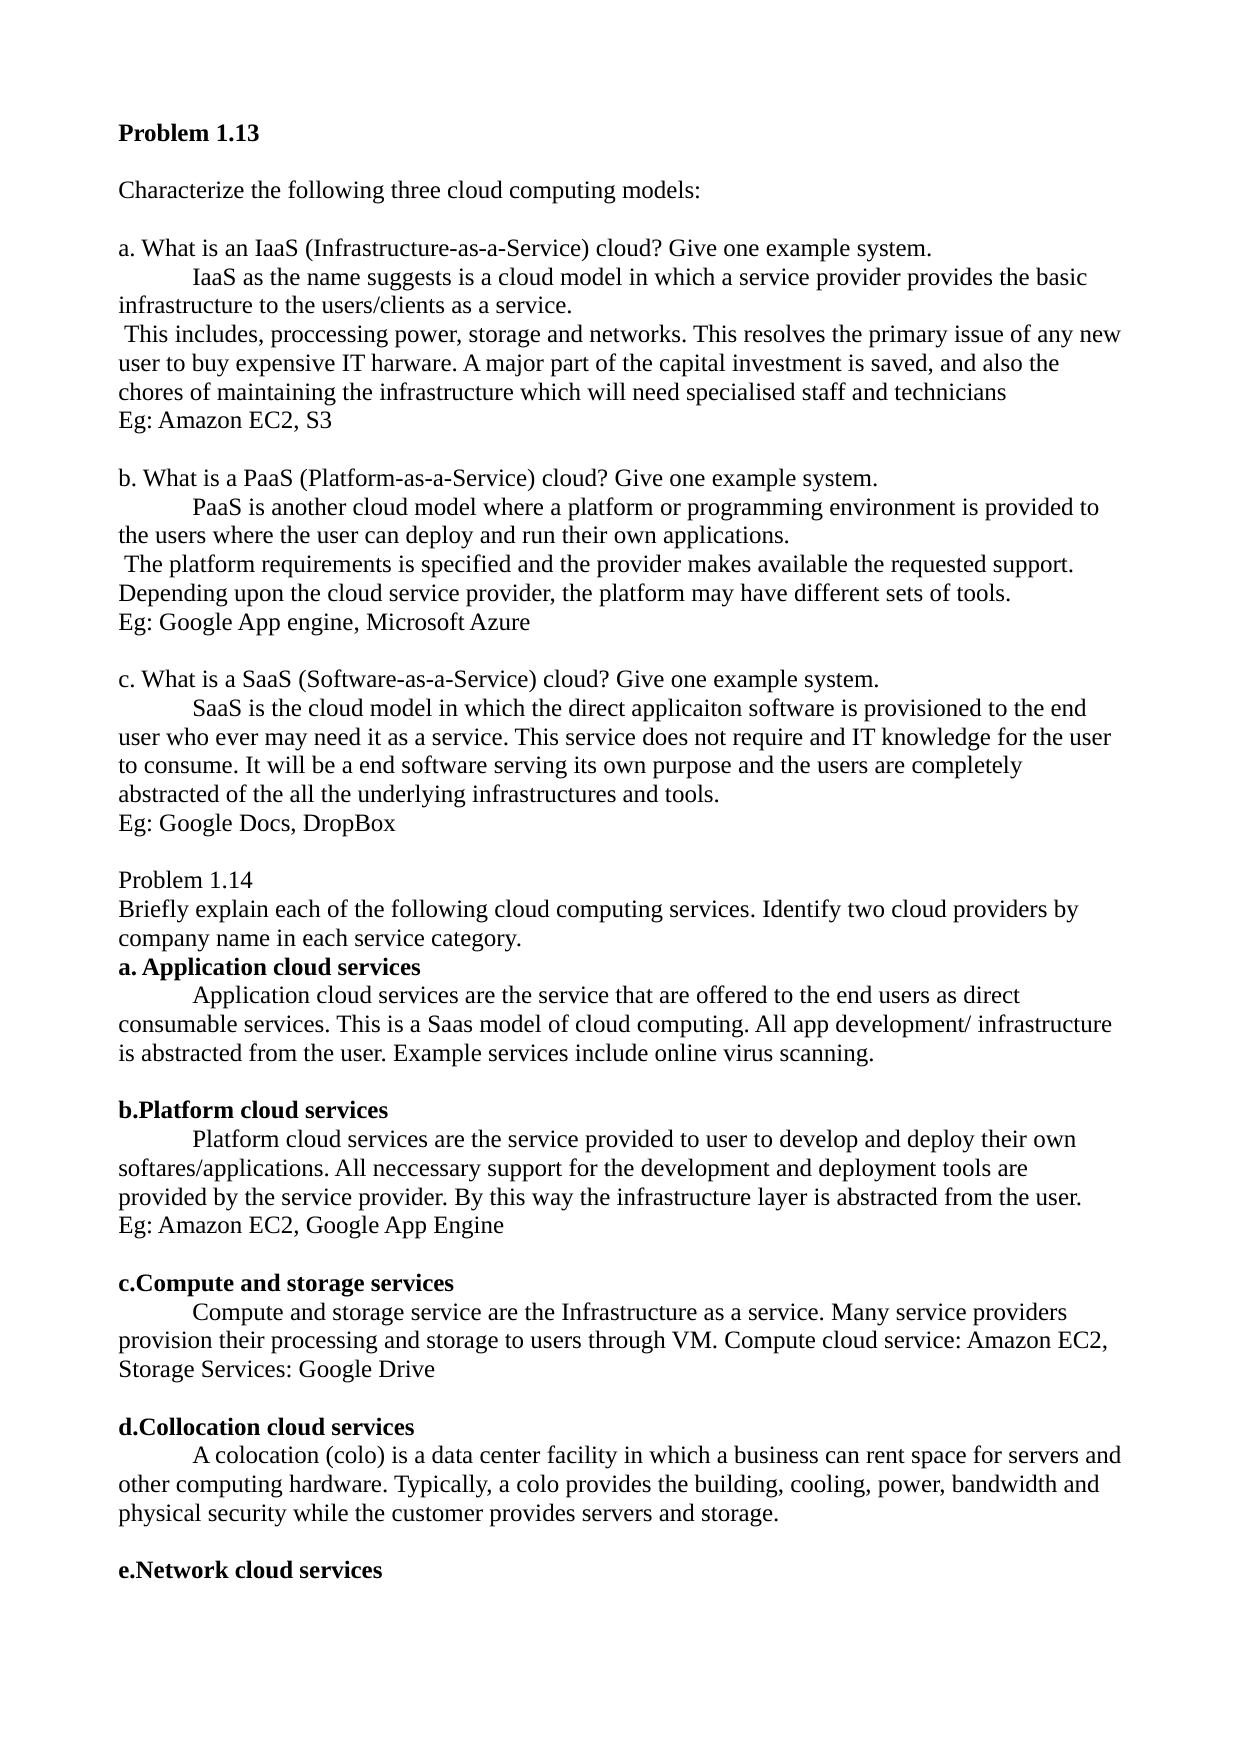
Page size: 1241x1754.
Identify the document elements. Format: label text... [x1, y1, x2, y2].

text A colocation (colo) is a data center facility in which a business can rent space for servers and other computing hardware. Typically, a colo provides the building, cooling, power, bandwidth and physical security while the customer provides servers and storage. [118, 1441, 1122, 1527]
text Briefly explain each of the following cloud computing services. Identify two cloud providers by [118, 894, 1122, 923]
text Characterize the following three cloud computing models: [118, 176, 1122, 204]
text PaaS is another cloud model where a platform or programming environment is provided to the users where the user can deploy and run their own applications. [118, 492, 1122, 549]
text d.Collocation cloud services [118, 1412, 1122, 1441]
text Eg: Amazon EC2, S3 [118, 406, 1122, 434]
text Eg: Amazon EC2, Google App Engine [118, 1211, 1122, 1239]
text Problem 1.13 [118, 118, 1122, 147]
text Application cloud services are the service that are offered to the end users as direct consumable services. This is a Saas model of cloud computing. All app development/ infrastructure is abstracted from the user. Example services include online virus scanning. [118, 981, 1122, 1067]
text Problem 1.14 [118, 866, 1122, 894]
text The platform requirements is specified and the provider makes available the requested support. Depending upon the cloud service provider, the platform may have different sets of tools. [118, 549, 1122, 607]
text c.Compute and storage services [118, 1268, 1122, 1297]
text SaaS is the cloud model in which the direct applicaiton software is provisioned to the end user who ever may need it as a service. This service does not require and IT knowledge for the user to consume. It will be a end software serving its own purpose and the users are completely abstracted of the all the underlying infrastructures and tools. [118, 693, 1122, 808]
text IaaS as the name suggests is a cloud model in which a service provider provides the basic infrastructure to the users/clients as a service. [118, 262, 1122, 319]
text c. What is a SaaS (Software-as-a-Service) cloud? Give one example system. [118, 664, 1122, 693]
text Compute and storage service are the Infrastructure as a service. Many service providers provision their processing and storage to users through VM. Compute cloud service: Amazon EC2, Storage Services: Google Drive [118, 1297, 1122, 1383]
text company name in each service category. [118, 923, 1122, 952]
text a. Application cloud services [118, 952, 1122, 981]
text b. What is a PaaS (Platform-as-a-Service) cloud? Give one example system. [118, 463, 1122, 492]
text a. What is an IaaS (Infrastructure-as-a-Service) cloud? Give one example system. [118, 233, 1122, 262]
text Platform cloud services are the service provided to user to develop and deploy their own softares/applications. All neccessary support for the development and deployment tools are provided by the service provider. By this way the infrastructure layer is abstracted from the user. [118, 1124, 1122, 1211]
text Eg: Google App engine, Microsoft Azure [118, 607, 1122, 636]
text Eg: Google Docs, DropBox [118, 808, 1122, 837]
text b.Platform cloud services [118, 1096, 1122, 1124]
text e.Network cloud services [118, 1556, 1122, 1584]
text This includes, proccessing power, storage and networks. This resolves the primary issue of any new user to buy expensive IT harware. A major part of the capital investment is saved, and also the chores of maintaining the infrastructure which will need specialised staff and technicians [118, 319, 1122, 406]
